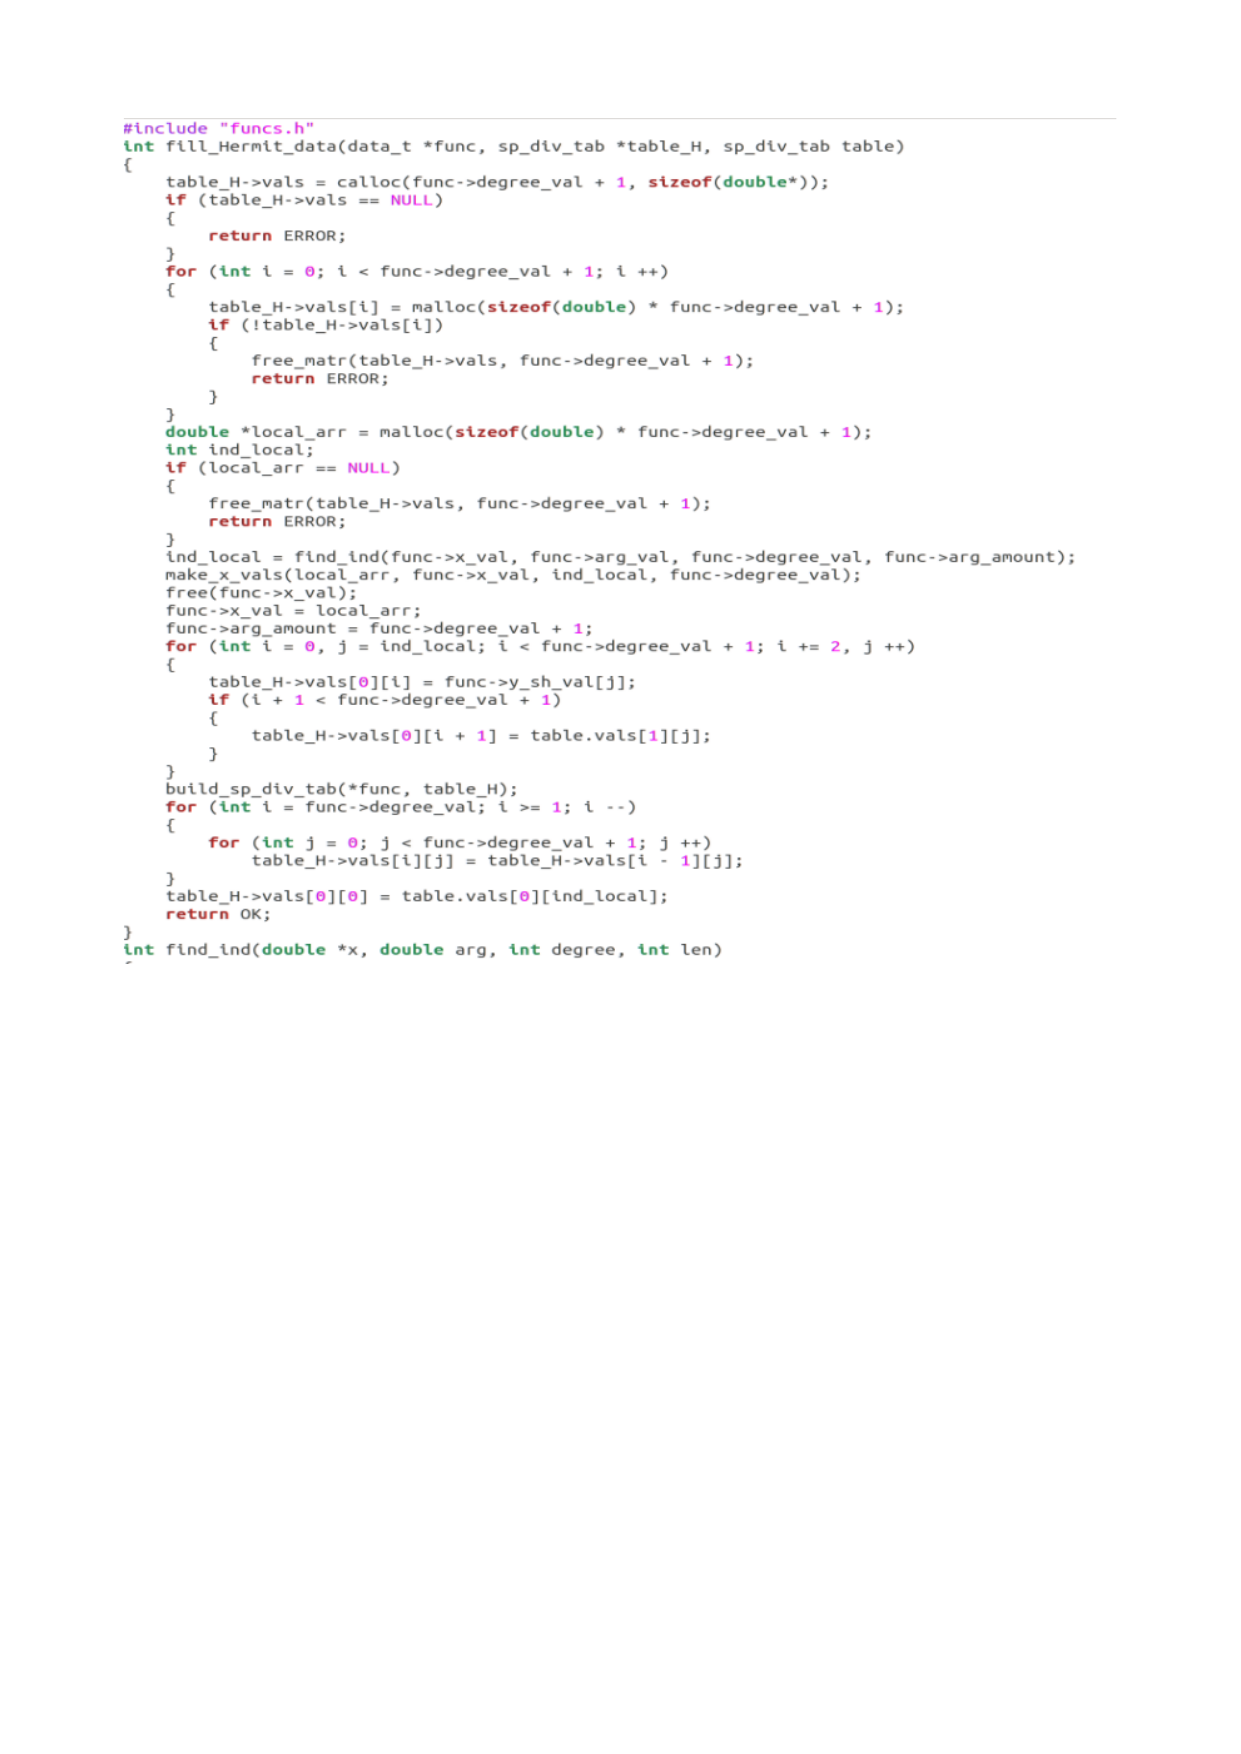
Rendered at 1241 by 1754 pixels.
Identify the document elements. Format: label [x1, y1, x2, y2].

picture [123, 118, 1117, 964]
